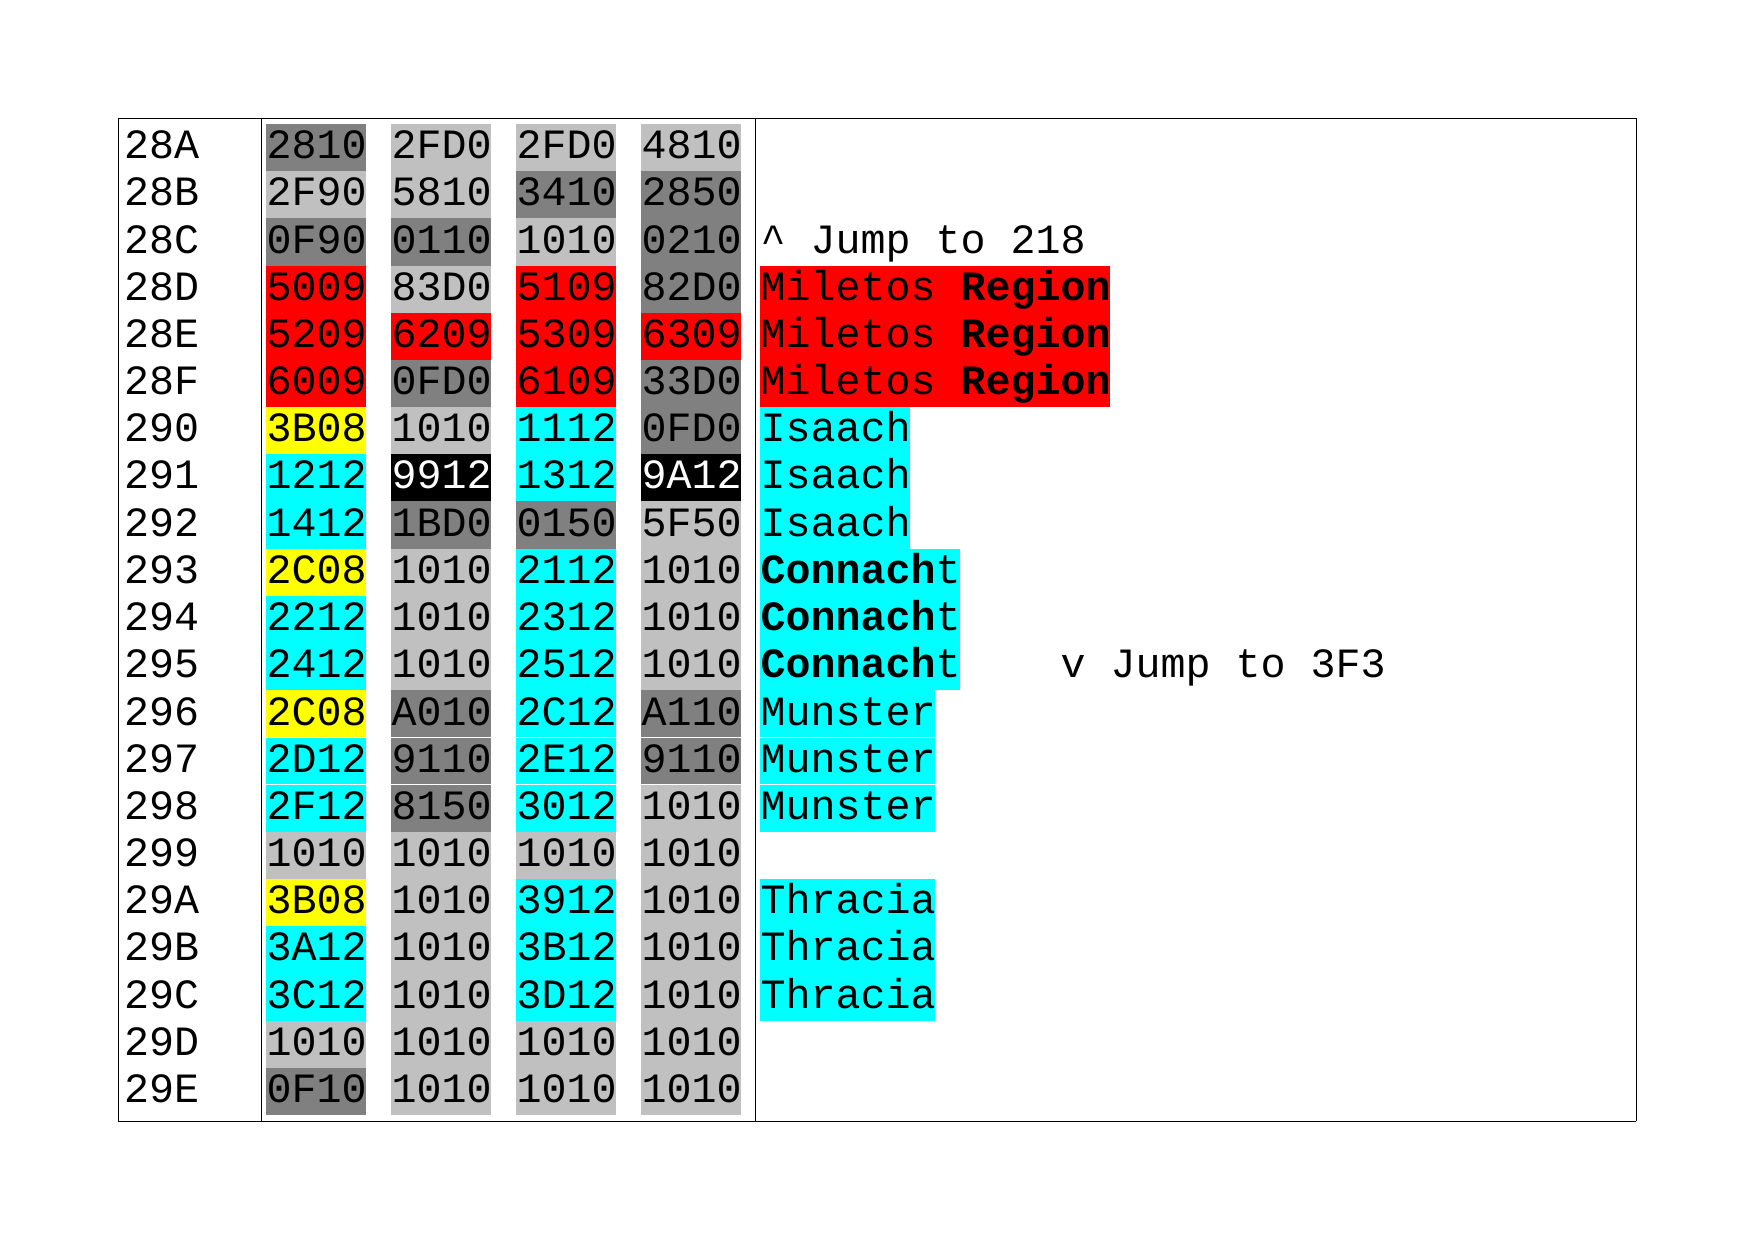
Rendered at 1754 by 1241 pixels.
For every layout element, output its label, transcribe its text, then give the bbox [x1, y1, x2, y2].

table_header 28A 28B 28C 28D 28E 28F 290 291 292 293 294 295 296 297 298 299 29A 29B 29C 29D 29E [119, 119, 261, 1121]
table_header 2810 2FD0 2FD0 4810 2F90 5810 3410 2850 0F90 0110 1010 0210 5009 83D0 5109 82D0 5209 6209 5309 6309 6009 0FD0 6109 33D0 3B08 1010 1112 0FD0 1212 9912 1312 9A12 1412 1BD0 0150 5F50 2C08 1010 2112 1010 2212 1010 2312 1010 2412 1010 2512 1010 2C08 A010 2C12 A110 2D12 9110 2E12 9110 2F12 8150 3012 1010 1010 1010 1010 1010 3B08 1010 3912 1010 3A12 1010 3B12 1010 3C12 1010 3D12 1010 1010 1010 1010 1010 0F10 1010 1010 1010 [262, 119, 755, 1121]
table_header ^ Jump to 218 Miletos Region Miletos Region Miletos Region Isaach Isaach Isaach Connacht Connacht Connacht v Jump to 3F3 Munster Munster Munster Thracia Thracia Thracia [756, 119, 1636, 1121]
